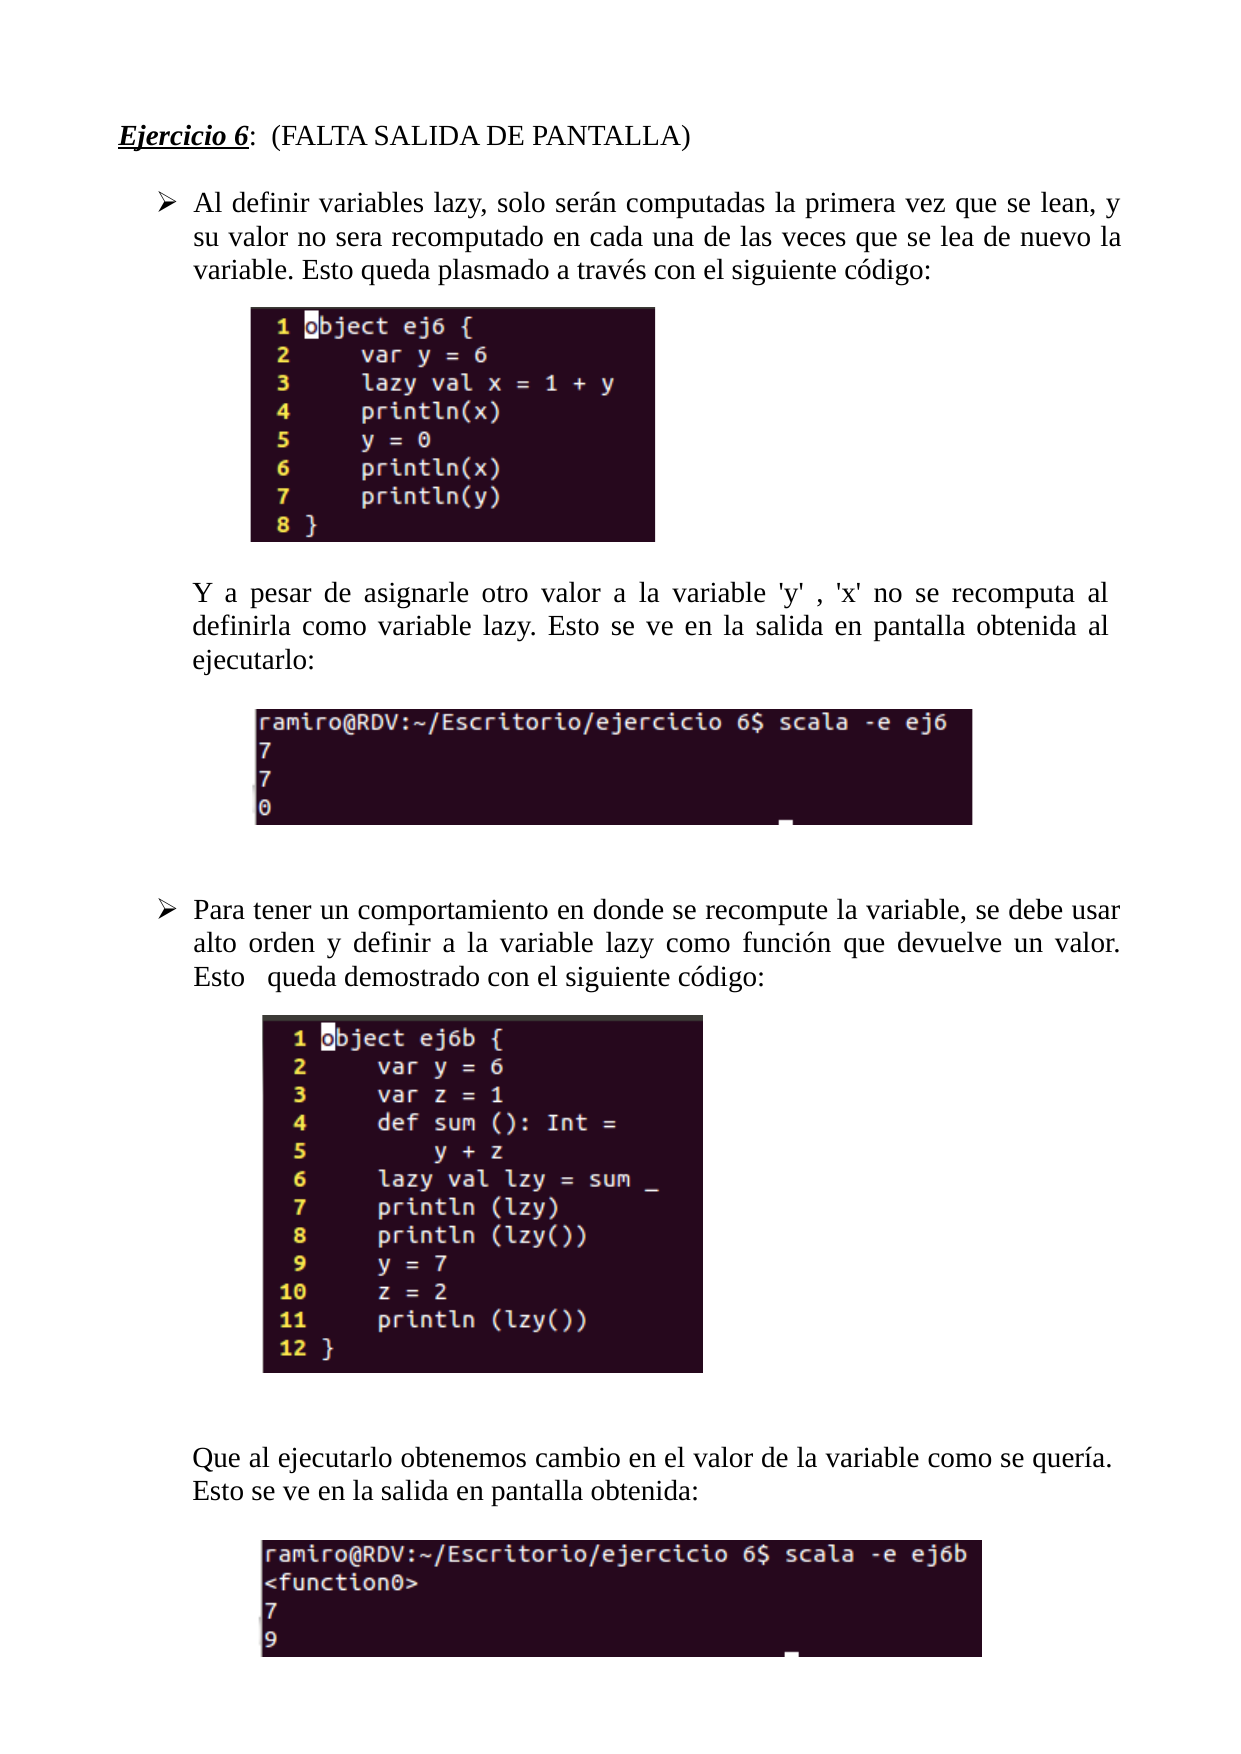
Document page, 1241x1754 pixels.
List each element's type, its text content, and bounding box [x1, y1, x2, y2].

picture [258, 1540, 982, 1657]
text Que al ejecutarlo obtenemos cambio en el valor de la variable como se quería. Esto se ve en la salida en pantalla obtenida: [118, 1440, 1122, 1507]
picture [262, 1015, 703, 1373]
picture [250, 307, 656, 542]
picture [252, 709, 973, 825]
text Ejercicio 6: (FALTA SALIDA DE PANTALLA) [118, 118, 1122, 152]
list Para tener un comportamiento en donde se recompute la variable, se debe usar alto orden y definir a la variable lazy como función que devuelve un valor. Esto queda demostrado con el siguiente código: [156, 892, 1122, 992]
list Al definir variables lazy, solo serán computadas la primera vez que se lean, y su valor no sera recomputado en cada una de las veces que se lea de nuevo la variable. Esto queda plasmado a través con el siguiente código: [156, 185, 1122, 286]
text Y a pesar de asignarle otro valor a la variable 'y' , 'x' no se recomputa al definirla como variable lazy. Esto se ve en la salida en pantalla obtenida al ejecutarlo: [118, 575, 1122, 676]
